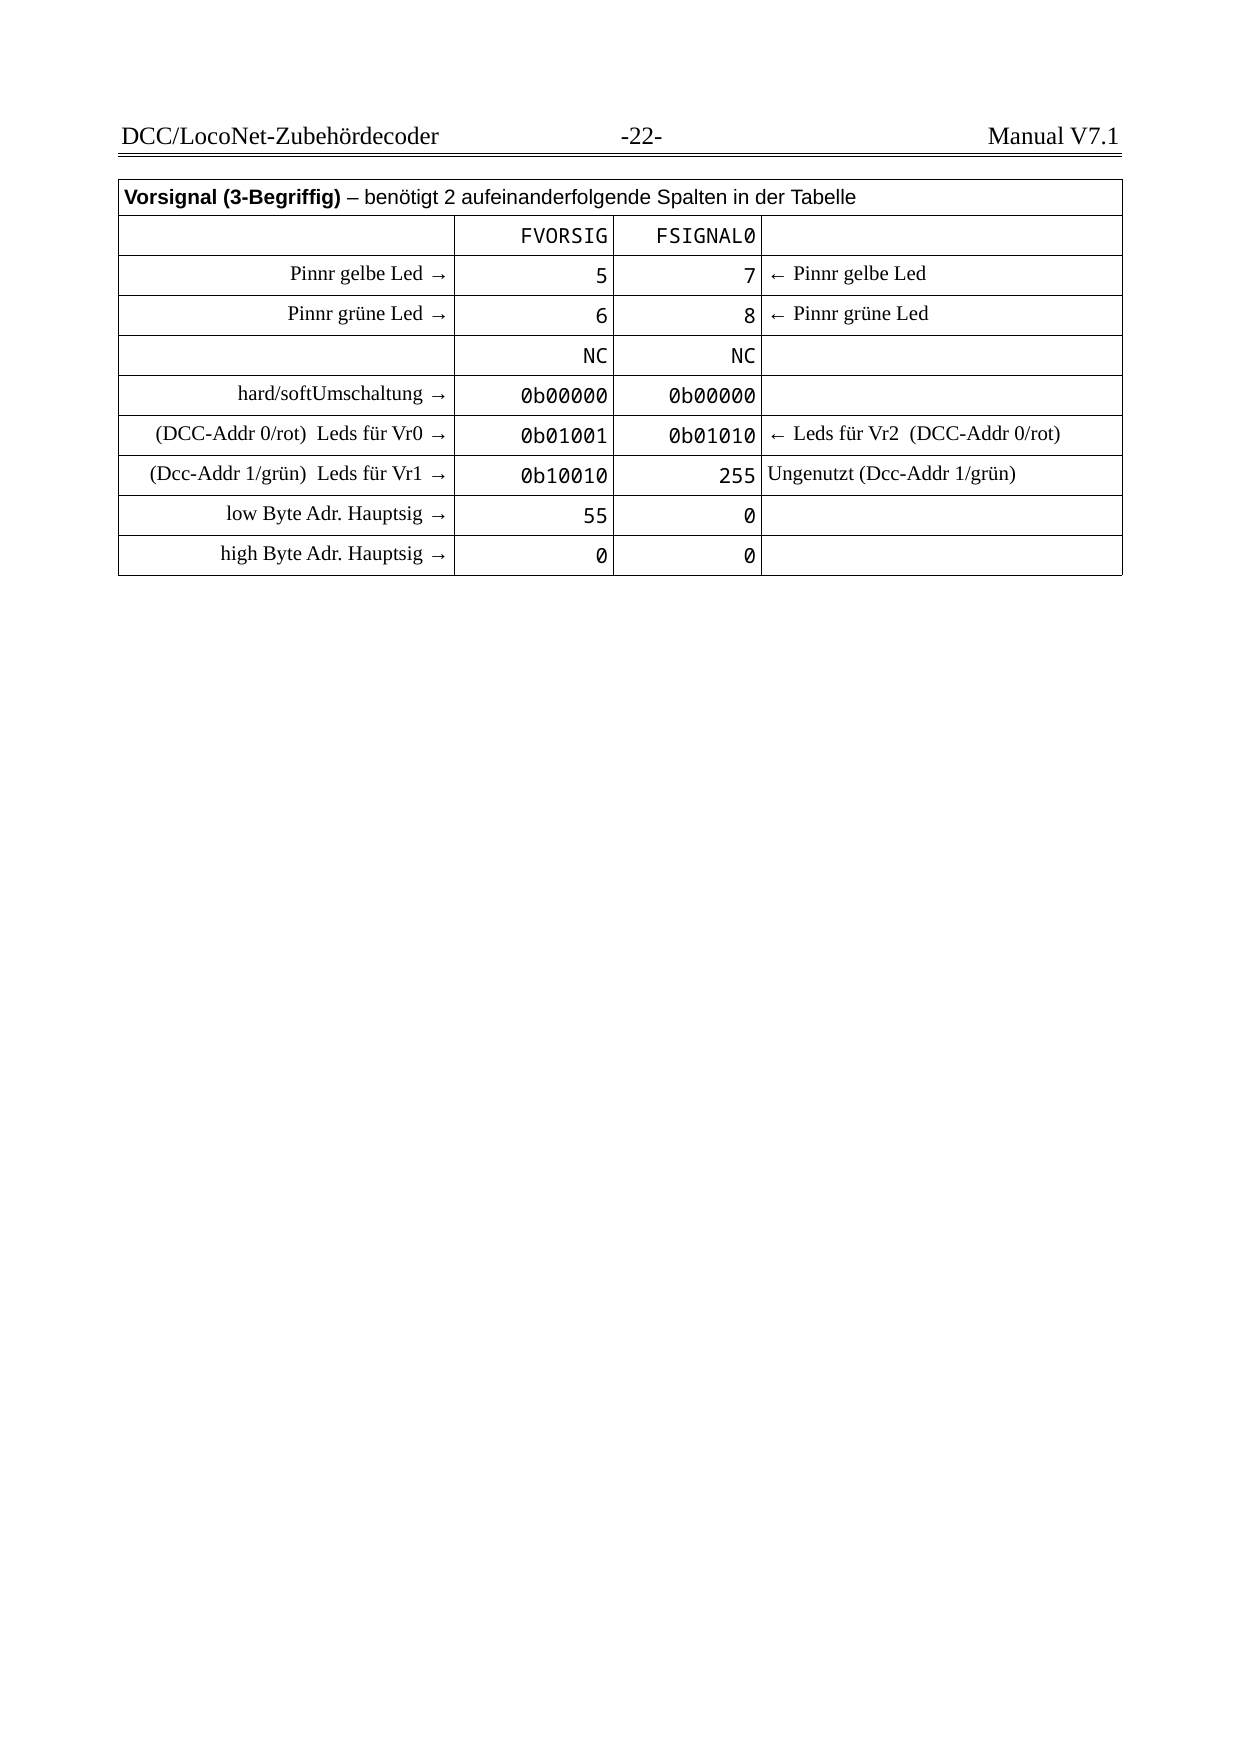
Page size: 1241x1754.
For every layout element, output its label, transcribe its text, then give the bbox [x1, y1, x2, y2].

table_cell [762, 496, 1122, 535]
table_cell high Byte Adr. Hauptsig → [119, 536, 454, 575]
table_header Vorsignal (3-Begriffig) – benötigt 2 aufeinanderfolgende Spalten in der Tabelle [119, 180, 1122, 215]
table_cell 6 [455, 296, 613, 335]
table_cell hard/softUmschaltung → [119, 376, 454, 415]
table_cell Pinnr gelbe Led → [119, 256, 454, 295]
table_cell 0b00000 [614, 376, 761, 415]
table_cell 0 [455, 536, 613, 575]
table_cell 5 [455, 256, 613, 295]
table_cell 0b01010 [614, 416, 761, 455]
table_cell [762, 216, 1122, 255]
table_cell 0b00000 [455, 376, 613, 415]
table_cell Ungenutzt (Dcc-Addr 1/grün) [762, 456, 1122, 495]
table_cell (Dcc-Addr 1/grün) Leds für Vr1 → [119, 456, 454, 495]
table_cell NC [455, 336, 613, 375]
table_cell ← Leds für Vr2 (DCC-Addr 0/rot) [762, 416, 1122, 455]
table_cell 8 [614, 296, 761, 335]
table_cell 7 [614, 256, 761, 295]
table_cell low Byte Adr. Hauptsig → [119, 496, 454, 535]
table_cell 55 [455, 496, 613, 535]
table_cell 0 [614, 536, 761, 575]
table_cell FSIGNAL0 [614, 216, 761, 255]
table_cell [119, 216, 454, 255]
table_cell FVORSIG [455, 216, 613, 255]
table_cell 255 [614, 456, 761, 495]
table_cell ← Pinnr grüne Led [762, 296, 1122, 335]
table_cell [119, 336, 454, 375]
table_cell (DCC-Addr 0/rot) Leds für Vr0 → [119, 416, 454, 455]
table_cell 0 [614, 496, 761, 535]
table_cell [762, 336, 1122, 375]
table_cell NC [614, 336, 761, 375]
table_cell 0b10010 [455, 456, 613, 495]
table_cell ← Pinnr gelbe Led [762, 256, 1122, 295]
table_cell 0b01001 [455, 416, 613, 455]
table_cell Pinnr grüne Led → [119, 296, 454, 335]
table_cell [762, 376, 1122, 415]
table_cell [762, 536, 1122, 575]
